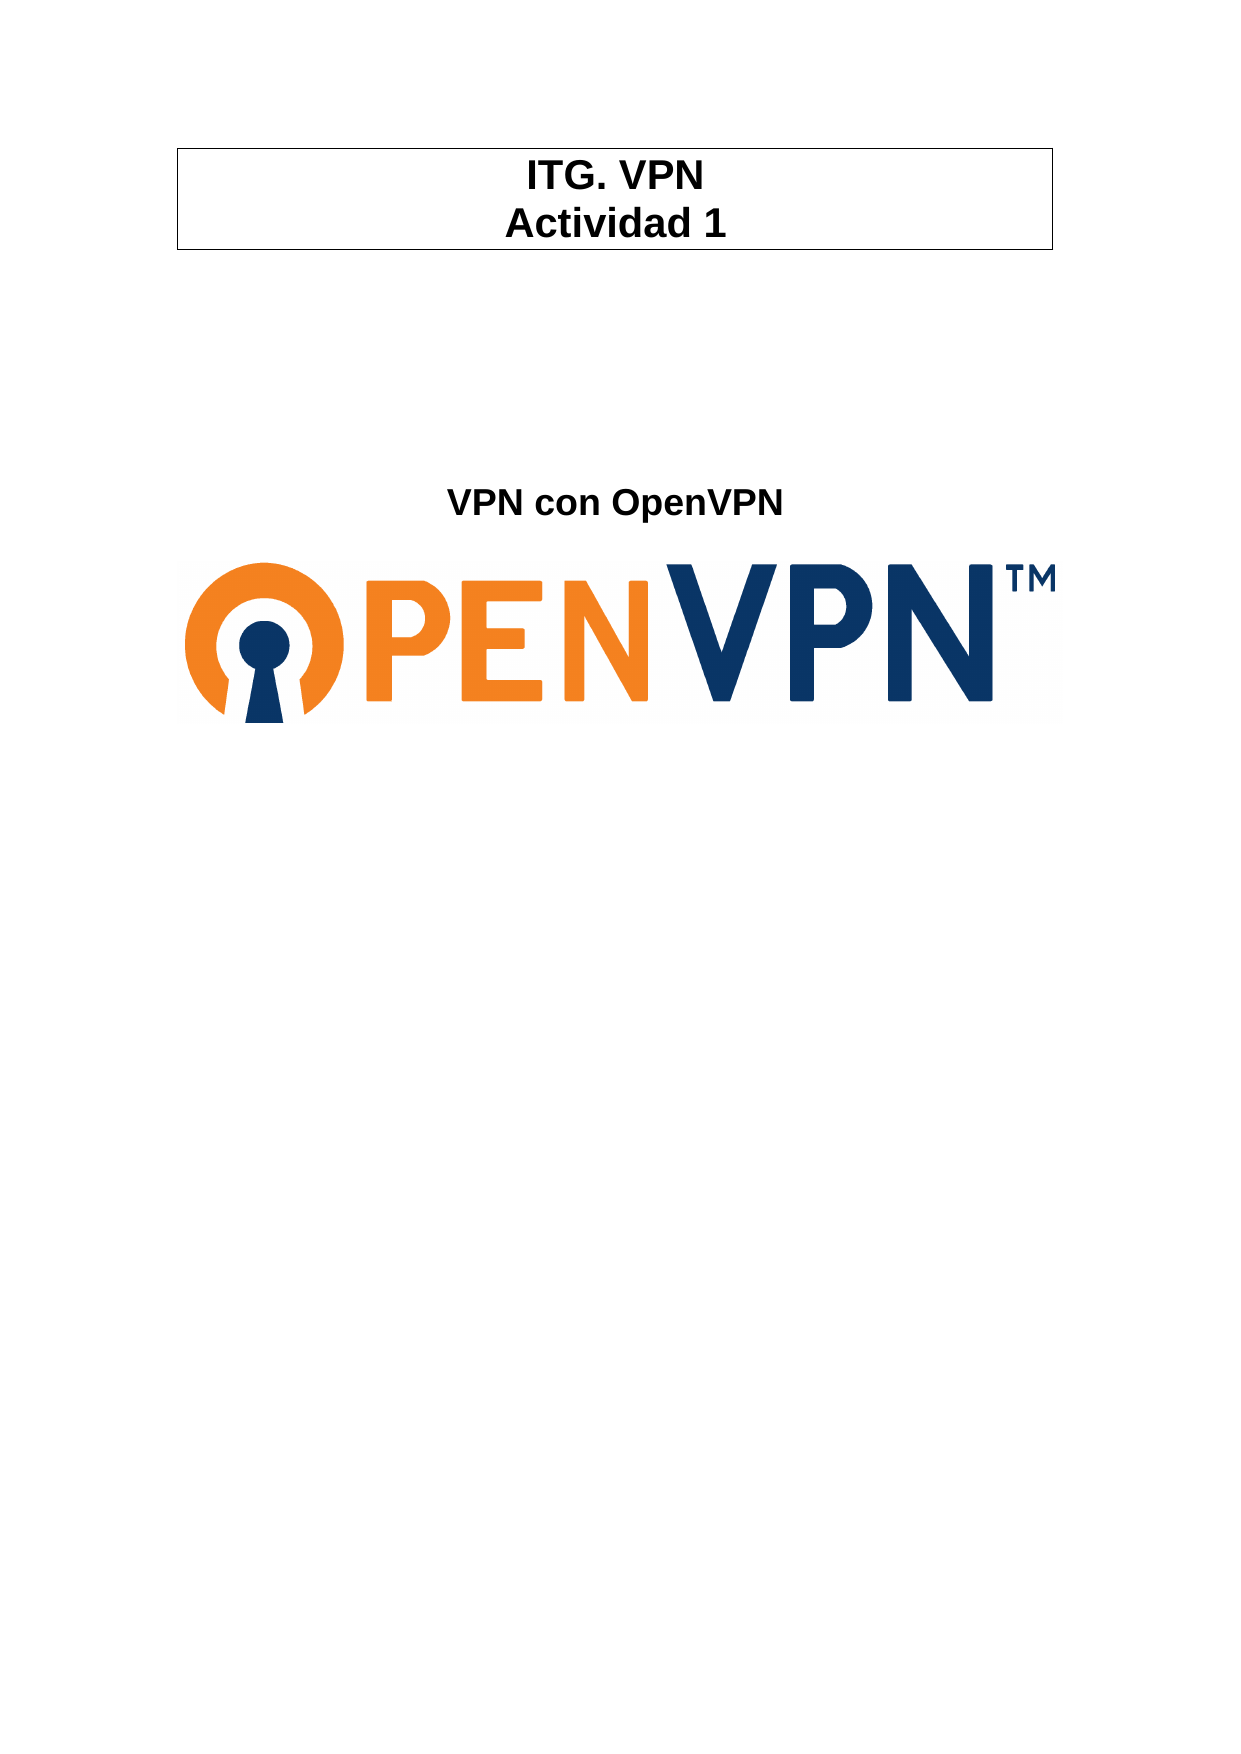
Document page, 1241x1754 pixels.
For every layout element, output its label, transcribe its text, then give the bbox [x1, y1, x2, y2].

text ITG. VPN [178, 149, 1052, 196]
text Actividad 1 [178, 196, 1052, 249]
text VPN con OpenVPN [177, 480, 1053, 523]
picture [177, 561, 1063, 724]
